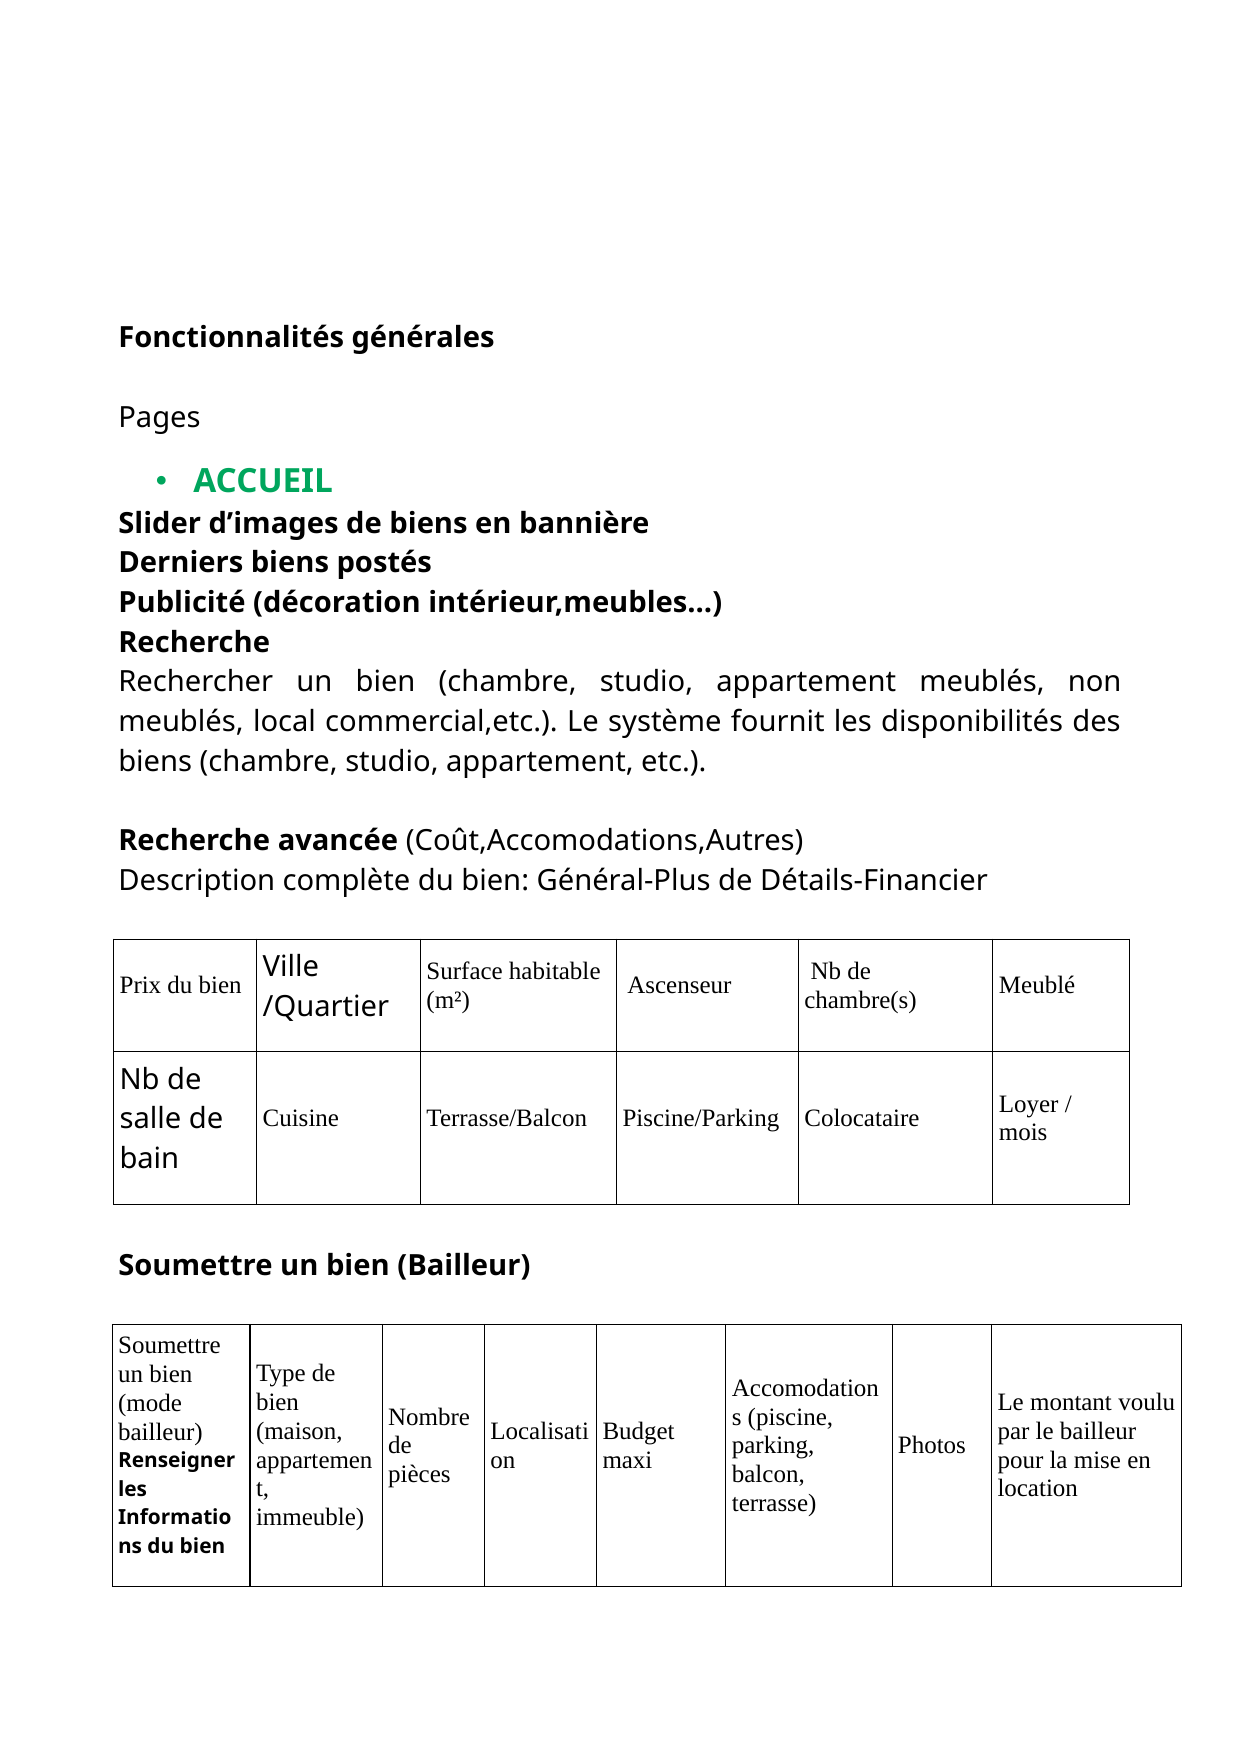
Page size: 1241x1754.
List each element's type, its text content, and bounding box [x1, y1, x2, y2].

table_cell Piscine/Parking [617, 1052, 798, 1203]
text Recherche avancée (Coût,Accomodations,Autres) [118, 819, 1122, 859]
list ACCUEIL [156, 456, 1122, 502]
text Recherche [118, 621, 1122, 661]
text Rechercher un bien (chambre, studio, appartement meublés, non meublés, local commercial,etc.). Le système fournit les disponibilités des biens (chambre, studio, appartement, etc.). [118, 661, 1122, 780]
table_header Photos [893, 1325, 991, 1586]
text Publicité (décoration intérieur,meubles...) [118, 581, 1122, 621]
table_header Accomodations (piscine, parking, balcon, terrasse) [726, 1325, 892, 1586]
table_header Le montant voulu par le bailleur pour la mise en location [992, 1325, 1181, 1586]
table_header Localisation [485, 1325, 596, 1586]
text Fonctionnalités générales [118, 317, 1122, 356]
table_cell Loyer / mois [993, 1052, 1129, 1203]
table_header Ascenseur [617, 940, 798, 1051]
table_cell Nb de salle de bain [114, 1052, 256, 1203]
text Pages [118, 396, 1122, 436]
table_header Nombre de pièces [383, 1325, 484, 1586]
text Slider d’images de biens en bannière [118, 502, 1122, 542]
table_cell Colocataire [799, 1052, 992, 1203]
text Derniers biens postés [118, 542, 1122, 581]
text Description complète du bien: Général-Plus de Détails-Financier [118, 859, 1122, 899]
text Soumettre un bien (Bailleur) [118, 1244, 1122, 1284]
table_header Budget maxi [597, 1325, 725, 1586]
table_header Soumettre un bien (mode bailleur) Renseigner les Informations du bien [113, 1325, 249, 1586]
table_header Type de bien (maison, appartement, immeuble) [251, 1325, 382, 1586]
table_cell Terrasse/Balcon [421, 1052, 616, 1203]
table_header Meublé [993, 940, 1129, 1051]
table_header Prix du bien [114, 940, 256, 1051]
table_header Ville /Quartier [257, 940, 420, 1051]
table_header Surface habitable (m²) [421, 940, 616, 1051]
table_header Nb de chambre(s) [799, 940, 992, 1051]
table_cell Cuisine [257, 1052, 420, 1203]
